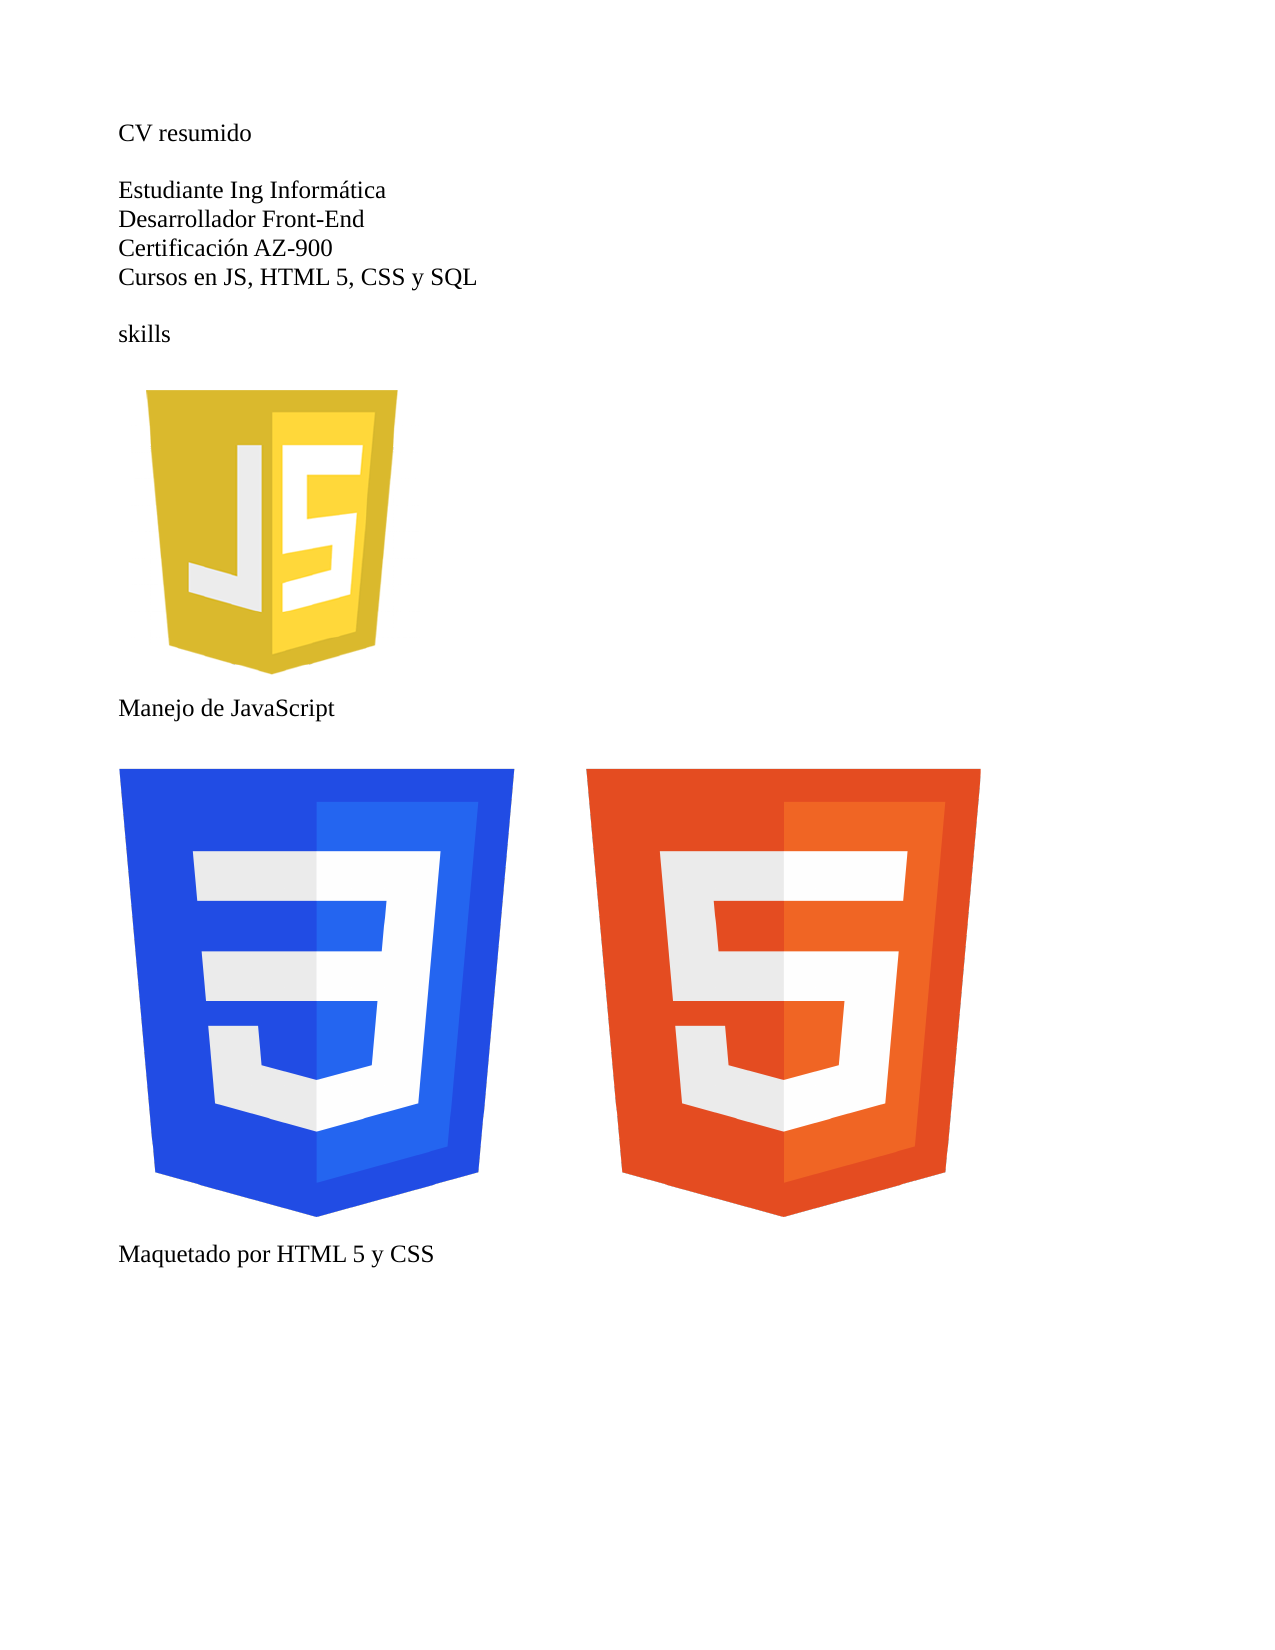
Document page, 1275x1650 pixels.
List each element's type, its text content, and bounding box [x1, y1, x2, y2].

text Manejo de JavaScript [118, 693, 1157, 722]
picture [119, 755, 981, 1217]
text CV resumido [118, 118, 1157, 147]
text Cursos en JS, HTML 5, CSS y SQL [118, 262, 1157, 291]
text Certificación AZ-900 [118, 233, 1157, 262]
text Maquetado por HTML 5 y CSS [118, 1239, 1157, 1268]
text Desarrollador Front-End [118, 204, 1157, 233]
text skills [118, 319, 1157, 348]
picture [119, 373, 429, 691]
text Estudiante Ing Informática [118, 176, 1157, 204]
